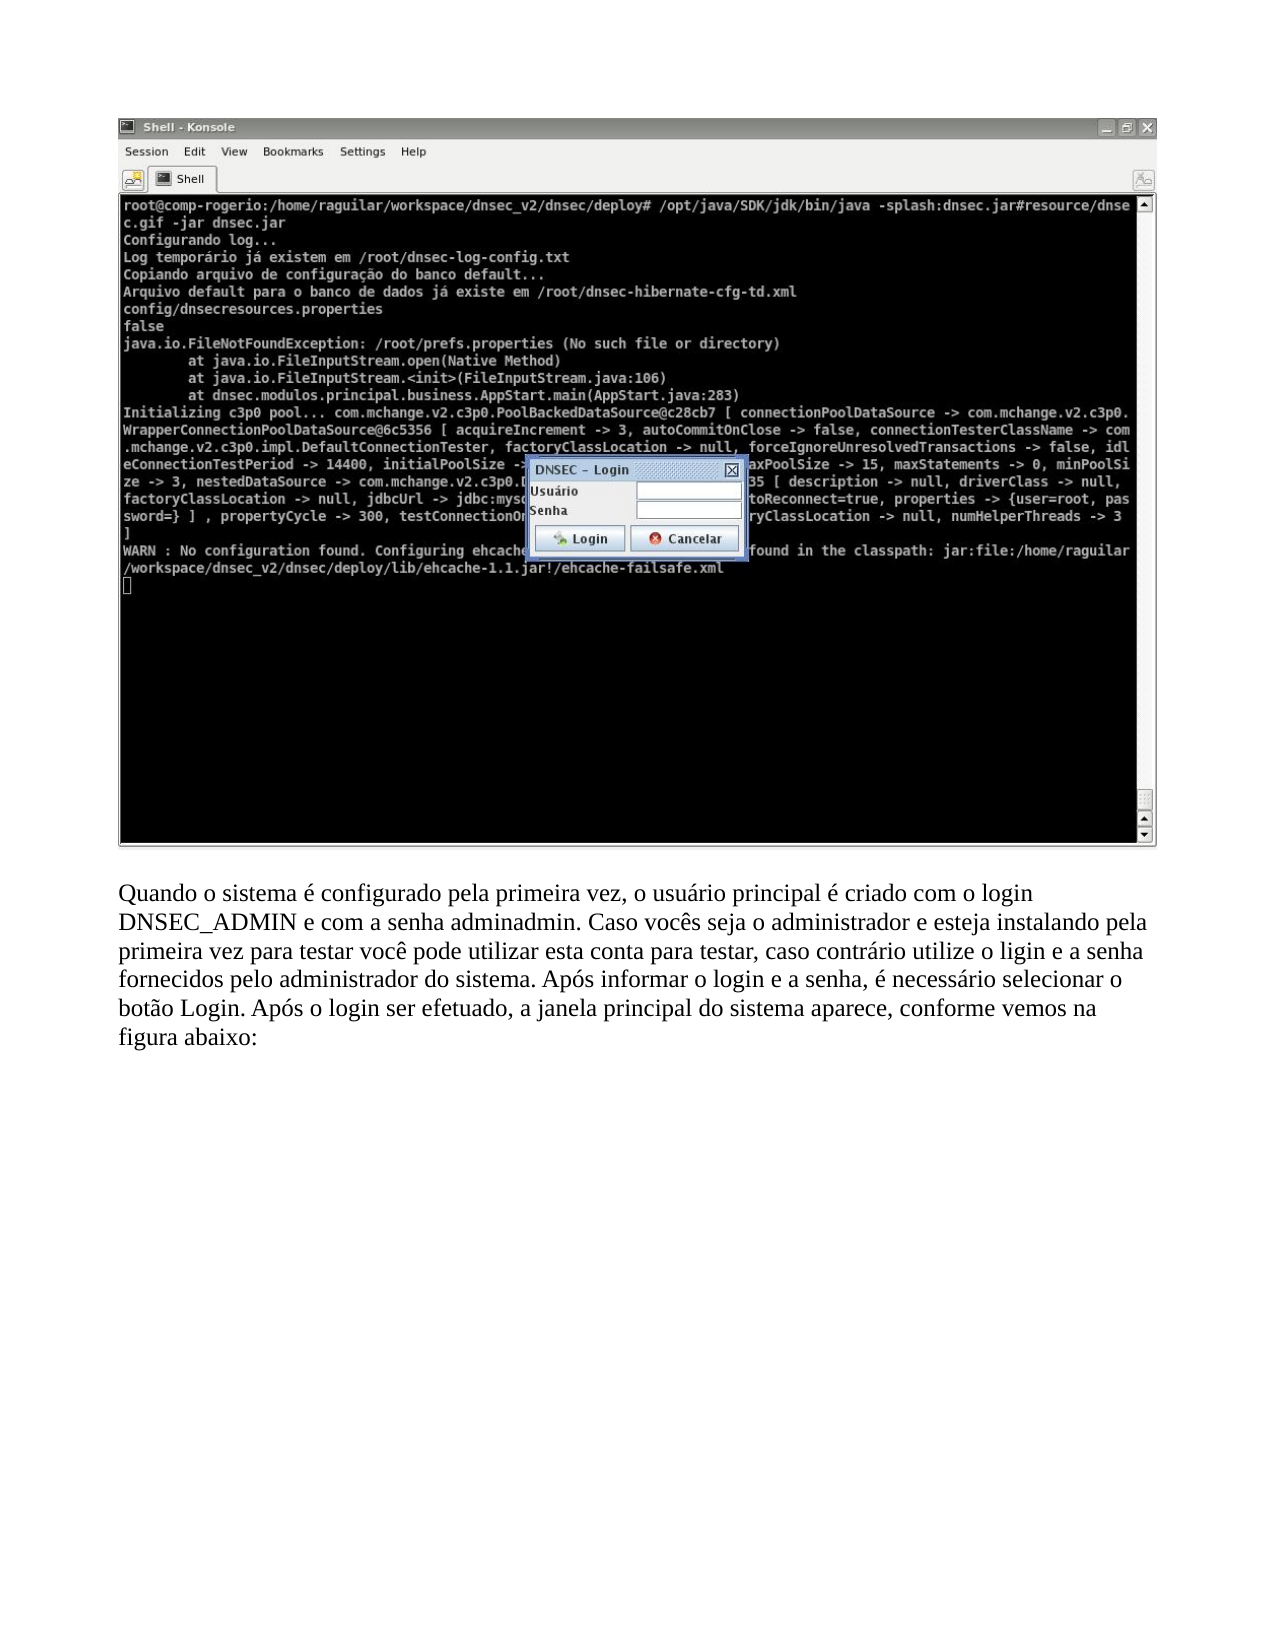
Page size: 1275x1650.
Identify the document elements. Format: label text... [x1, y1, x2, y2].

picture [118, 118, 1157, 850]
text Quando o sistema é configurado pela primeira vez, o usuário principal é criado com o login DNSEC_ADMIN e com a senha adminadmin. Caso vocês seja o administrador e esteja instalando pela primeira vez para testar você pode utilizar esta conta para testar, caso contrário utilize o ligin e a senha fornecidos pelo administrador do sistema. Após informar o login e a senha, é necessário selecionar o botão Login. Após o login ser efetuado, a janela principal do sistema aparece, conforme vemos na figura abaixo: [118, 878, 1157, 1051]
